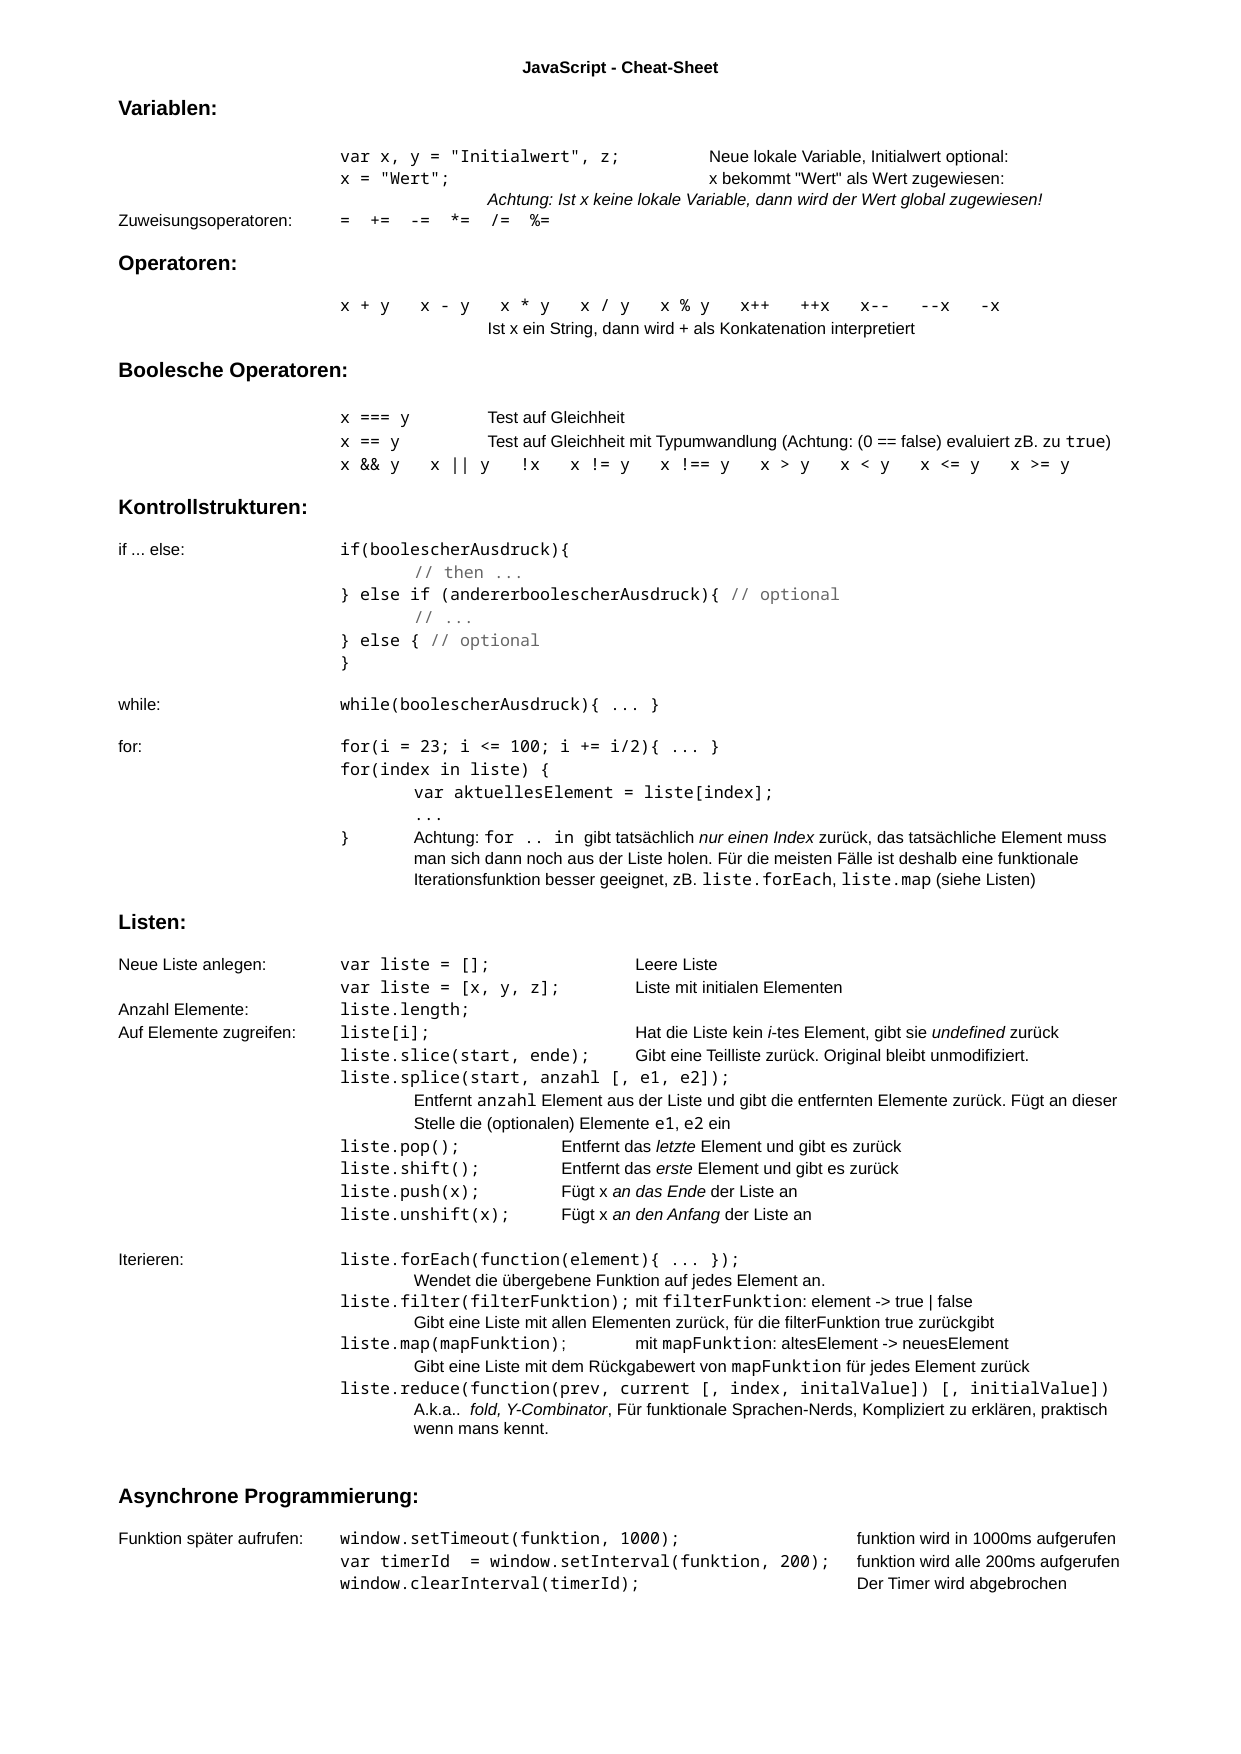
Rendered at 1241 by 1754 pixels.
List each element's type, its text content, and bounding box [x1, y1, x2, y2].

text Zuweisungsoperatoren: = += -= *= /= %= [118, 209, 1122, 231]
text liste.map(mapFunktion) ; mit mapFunktion: altesElement -> neuesElement [118, 1332, 1122, 1354]
text x === y Test auf Gleichheit [118, 401, 1122, 430]
text Achtung: Ist x keine lokale Variable, dann wird der Wert global zugewiesen! [118, 189, 1122, 209]
text liste.shift(); Entfernt das erste Element und gibt es zurück [118, 1157, 1122, 1180]
text Kontrollstrukturen: [118, 494, 1122, 518]
text x && y x || y !x x != y x !== y x > y x < y x <= y x >= y [118, 453, 1122, 475]
text liste.reduce(function(prev, current [, index, initalValue]) [, initialValue]) [118, 1377, 1122, 1400]
text liste.splice(start, anzahl [, e1, e2]); [118, 1066, 1122, 1089]
text x + y x - y x * y x / y x % y x++ ++x x-- --x -x [118, 294, 1122, 316]
text Iterieren: liste.forEach(function(element){ ... }); [118, 1248, 1122, 1271]
text liste.filter(filterFunktion); mit filterFunktion: element -> true | false [118, 1290, 1122, 1312]
text window.clearInterval(timerId); Der Timer wird abgebrochen [118, 1572, 1122, 1595]
text Auf Elemente zugreifen: liste[i]; Hat die Liste kein i-tes Element, gibt sie undefined zurück [118, 1021, 1122, 1043]
text liste.pop(); Entfernt das letzte Element und gibt es zurück [118, 1134, 1122, 1157]
text Listen: [118, 909, 1122, 933]
text A.k.a.. fold, Y-Combinator, Für funktionale Sprachen-Nerds, Kompliziert zu erklären, praktisch wenn mans kennt. [118, 1400, 1122, 1438]
text for: for(i = 23; i <= 100; i += i/2){ ... } [118, 735, 1122, 758]
text Funktion später aufrufen: window.setTimeout(funktion, 1000); funktion wird in 1000ms aufgerufen [118, 1527, 1122, 1549]
text while: while(boolescherAusdruck){ ... } [118, 693, 1122, 716]
text x = "Wert"; x bekommt "Wert" als Wert zugewiesen: [118, 167, 1122, 189]
text Entfernt anzahl Element aus der Liste und gibt die entfernten Elemente zurück. Fügt an dieser Stelle die (optionalen) Elemente e1, e2 ein [118, 1089, 1122, 1134]
text Operatoren: [118, 251, 1122, 274]
text Anzahl Elemente: liste.length; [118, 998, 1122, 1021]
text Neue Liste anlegen: var liste = []; Leere Liste [118, 953, 1122, 975]
text } Achtung: for .. in gibt tatsächlich nur einen Index zurück, das tatsächliche Element muss man sich dann noch aus der Liste holen. Für die meisten Fälle ist deshalb eine funktionale Iterationsfunktion besser geeignet, zB. liste.forEach, liste.map (siehe Listen) [118, 826, 1122, 890]
text } else { // optional [118, 628, 1122, 651]
text Variablen: [118, 96, 1122, 120]
text var timerId = window.setInterval(funktion, 200); funktion wird alle 200ms aufgerufen [118, 1549, 1122, 1572]
text } [118, 651, 1122, 674]
text var liste = [x, y, z]; Liste mit initialen Elementen [118, 975, 1122, 998]
text // ... [118, 606, 1122, 628]
text var aktuellesElement = liste[index]; [118, 780, 1122, 803]
text Ist x ein String, dann wird + als Konkatenation interpretiert [118, 316, 1122, 339]
text Asynchrone Programmierung: [118, 1483, 1122, 1507]
text Gibt eine Liste mit allen Elementen zurück, für die filterFunktion true zurückgibt [118, 1312, 1122, 1332]
text liste.unshift(x); Fügt x an den Anfang der Liste an [118, 1202, 1122, 1225]
text Gibt eine Liste mit dem Rückgabewert von mapFunktion für jedes Element zurück [118, 1354, 1122, 1377]
text liste.push(x); Fügt x an das Ende der Liste an [118, 1180, 1122, 1202]
text // then ... [118, 560, 1122, 583]
text var x, y = "Initialwert", z; Neue lokale Variable, Initialwert optional: [118, 144, 1122, 167]
text liste.slice(start, ende); Gibt eine Teilliste zurück. Original bleibt unmodifiziert. [118, 1043, 1122, 1066]
text ... [118, 803, 1122, 826]
text Wendet die übergebene Funktion auf jedes Element an. [118, 1271, 1122, 1290]
text Boolesche Operatoren: [118, 358, 1122, 382]
text x == y Test auf Gleichheit mit Typumwandlung (Achtung: (0 == false) evaluiert zB. zu true) [118, 430, 1122, 453]
text for(index in liste) { [118, 758, 1122, 780]
text if ... else: if(boolescherAusdruck){ [118, 538, 1122, 560]
text JavaScript - Cheat-Sheet [118, 58, 1122, 77]
text } else if (andererboolescherAusdruck){ // optional [118, 583, 1122, 606]
